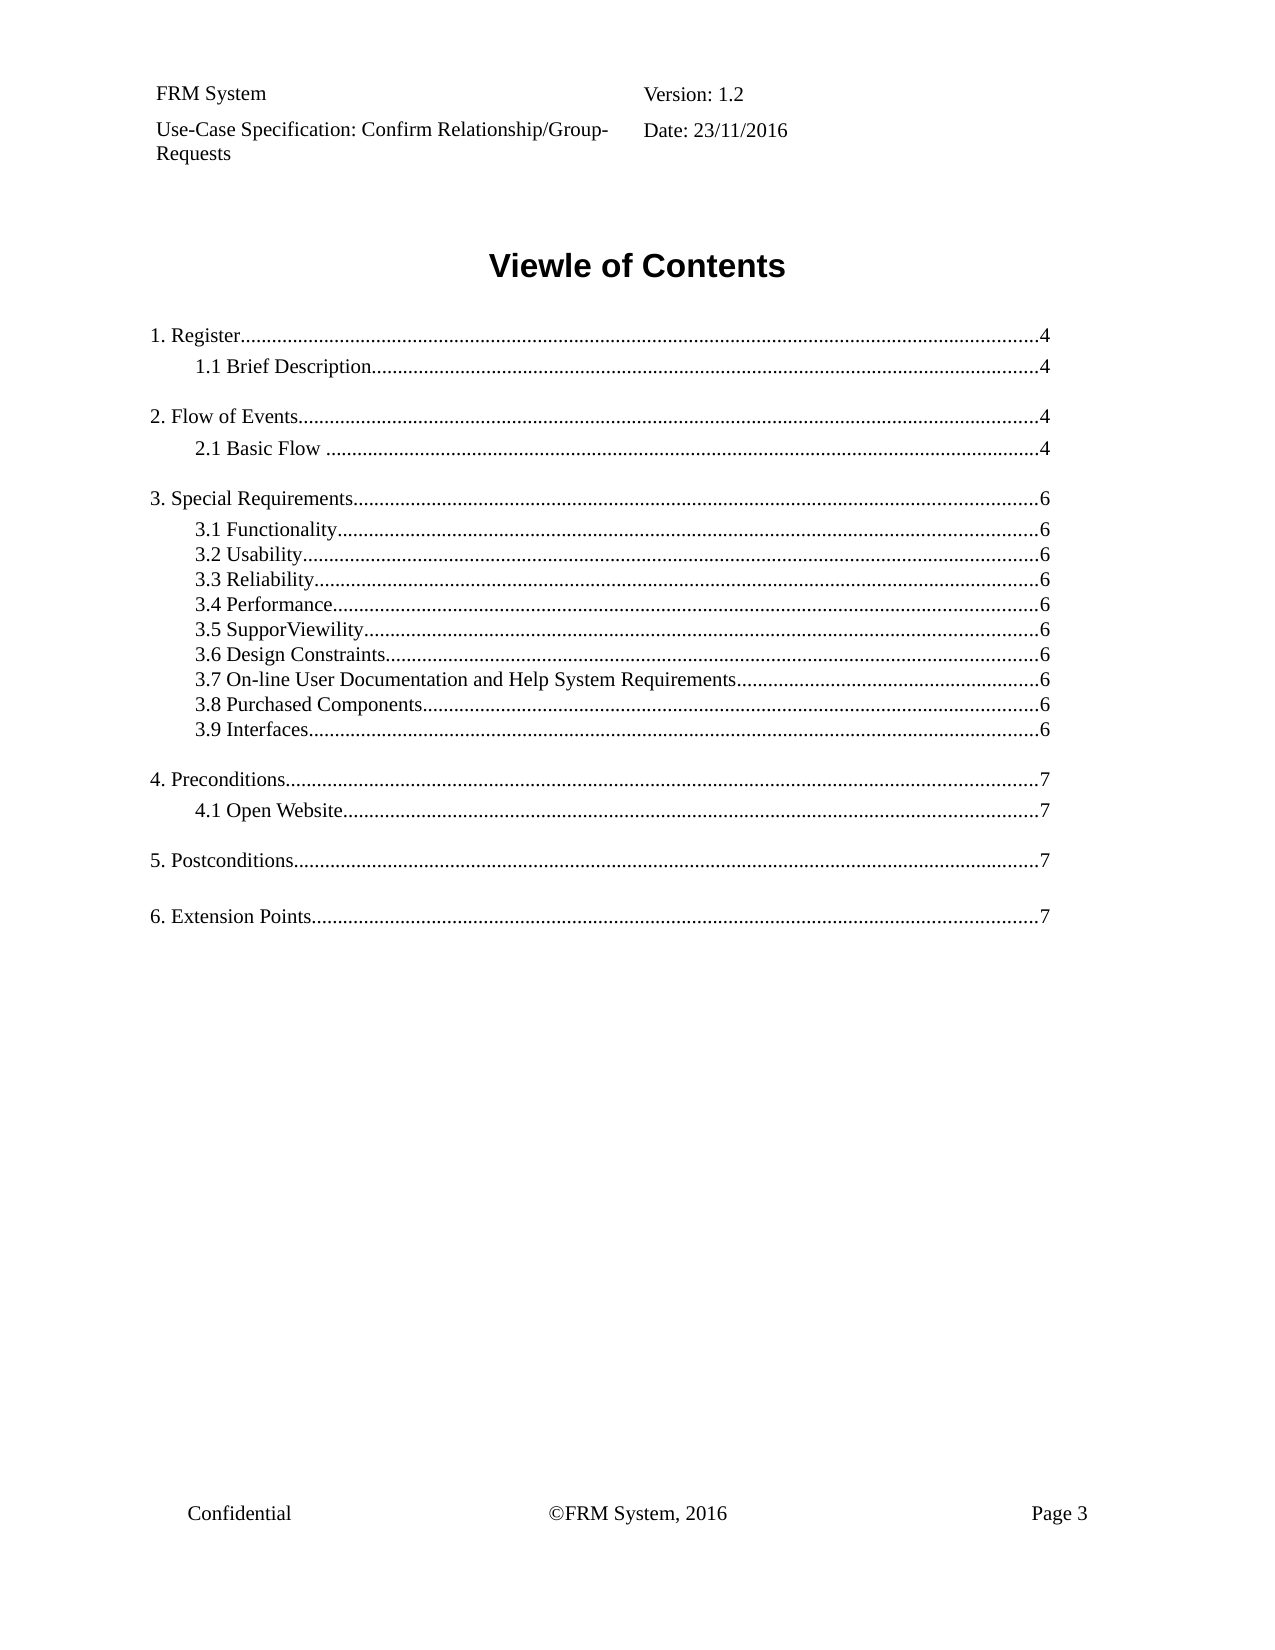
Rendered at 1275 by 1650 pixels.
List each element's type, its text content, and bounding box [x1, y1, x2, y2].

text 3.7 On-line User Documentation and Help System Requirements 6 [195, 666, 1050, 691]
text 3.1 Functionality 6 [195, 516, 1050, 541]
text 4. Preconditions 7 [150, 766, 1050, 791]
subtitle Viewle of Contents [150, 246, 1125, 284]
text 4.1 Open Website 7 [195, 797, 1050, 822]
text 3.8 Purchased Components 6 [195, 691, 1050, 716]
text 3. Special Requirements 6 [150, 484, 1050, 509]
text 3.3 Reliability 6 [195, 566, 1050, 591]
text 1.1 Brief Description 4 [195, 353, 1050, 378]
text 2.1 Basic Flow 4 [195, 434, 1050, 459]
text 3.2 Usability 6 [195, 541, 1050, 566]
text 3.5 SupporViewility 6 [195, 616, 1050, 641]
text 2. Flow of Events 4 [150, 403, 1050, 428]
text 3.4 Performance 6 [195, 591, 1050, 616]
text 6. Extension Points 7 [150, 903, 1050, 928]
text 3.9 Interfaces 6 [195, 716, 1050, 741]
text 5. Postconditions 7 [150, 847, 1050, 872]
text 3.6 Design Constraints 6 [195, 641, 1050, 666]
text 1. Register 4 [150, 322, 1050, 347]
